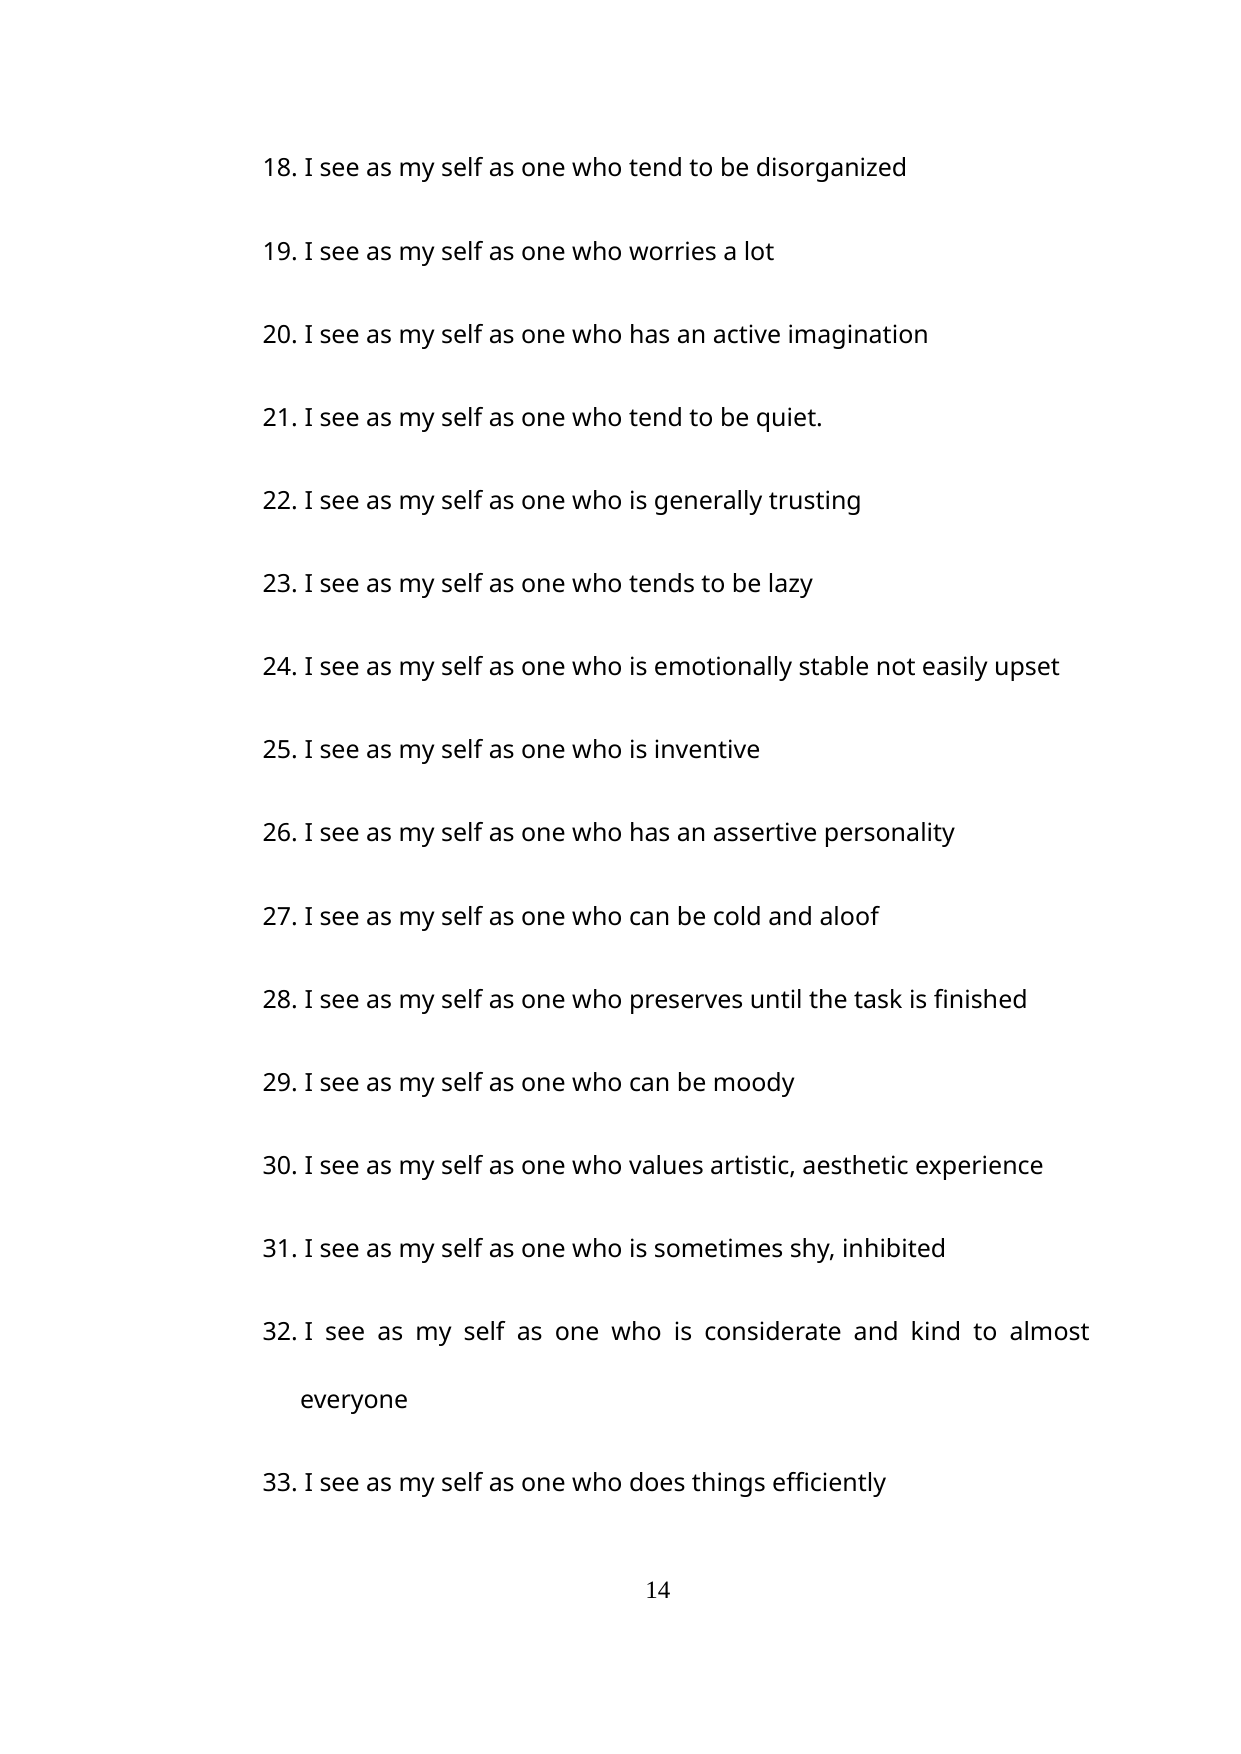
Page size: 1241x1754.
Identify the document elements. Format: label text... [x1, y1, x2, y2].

list I see as my self as one who has an assertive personality [262, 815, 1090, 849]
list I see as my self as one who is inventive [262, 732, 1090, 766]
list I see as my self as one who can be cold and aloof [262, 898, 1090, 932]
list I see as my self as one who preserves until the task is finished [262, 981, 1090, 1015]
list I see as my self as one who is generally trusting [262, 482, 1090, 517]
list I see as my self as one who worries a lot [262, 233, 1090, 267]
list I see as my self as one who has an active imagination [262, 316, 1090, 350]
list I see as my self as one who tend to be disorganized [262, 150, 1090, 184]
list I see as my self as one who is considerate and kind to almost everyone [262, 1314, 1090, 1416]
list I see as my self as one who does things efficiently [262, 1465, 1090, 1499]
list I see as my self as one who tends to be lazy [262, 566, 1090, 600]
list I see as my self as one who is sometimes shy, inhibited [262, 1231, 1090, 1265]
list I see as my self as one who values artistic, aesthetic experience [262, 1147, 1090, 1182]
list I see as my self as one who is emotionally stable not easily upset [262, 649, 1090, 683]
list I see as my self as one who can be moody [262, 1064, 1090, 1098]
list I see as my self as one who tend to be quiet. [262, 399, 1090, 433]
